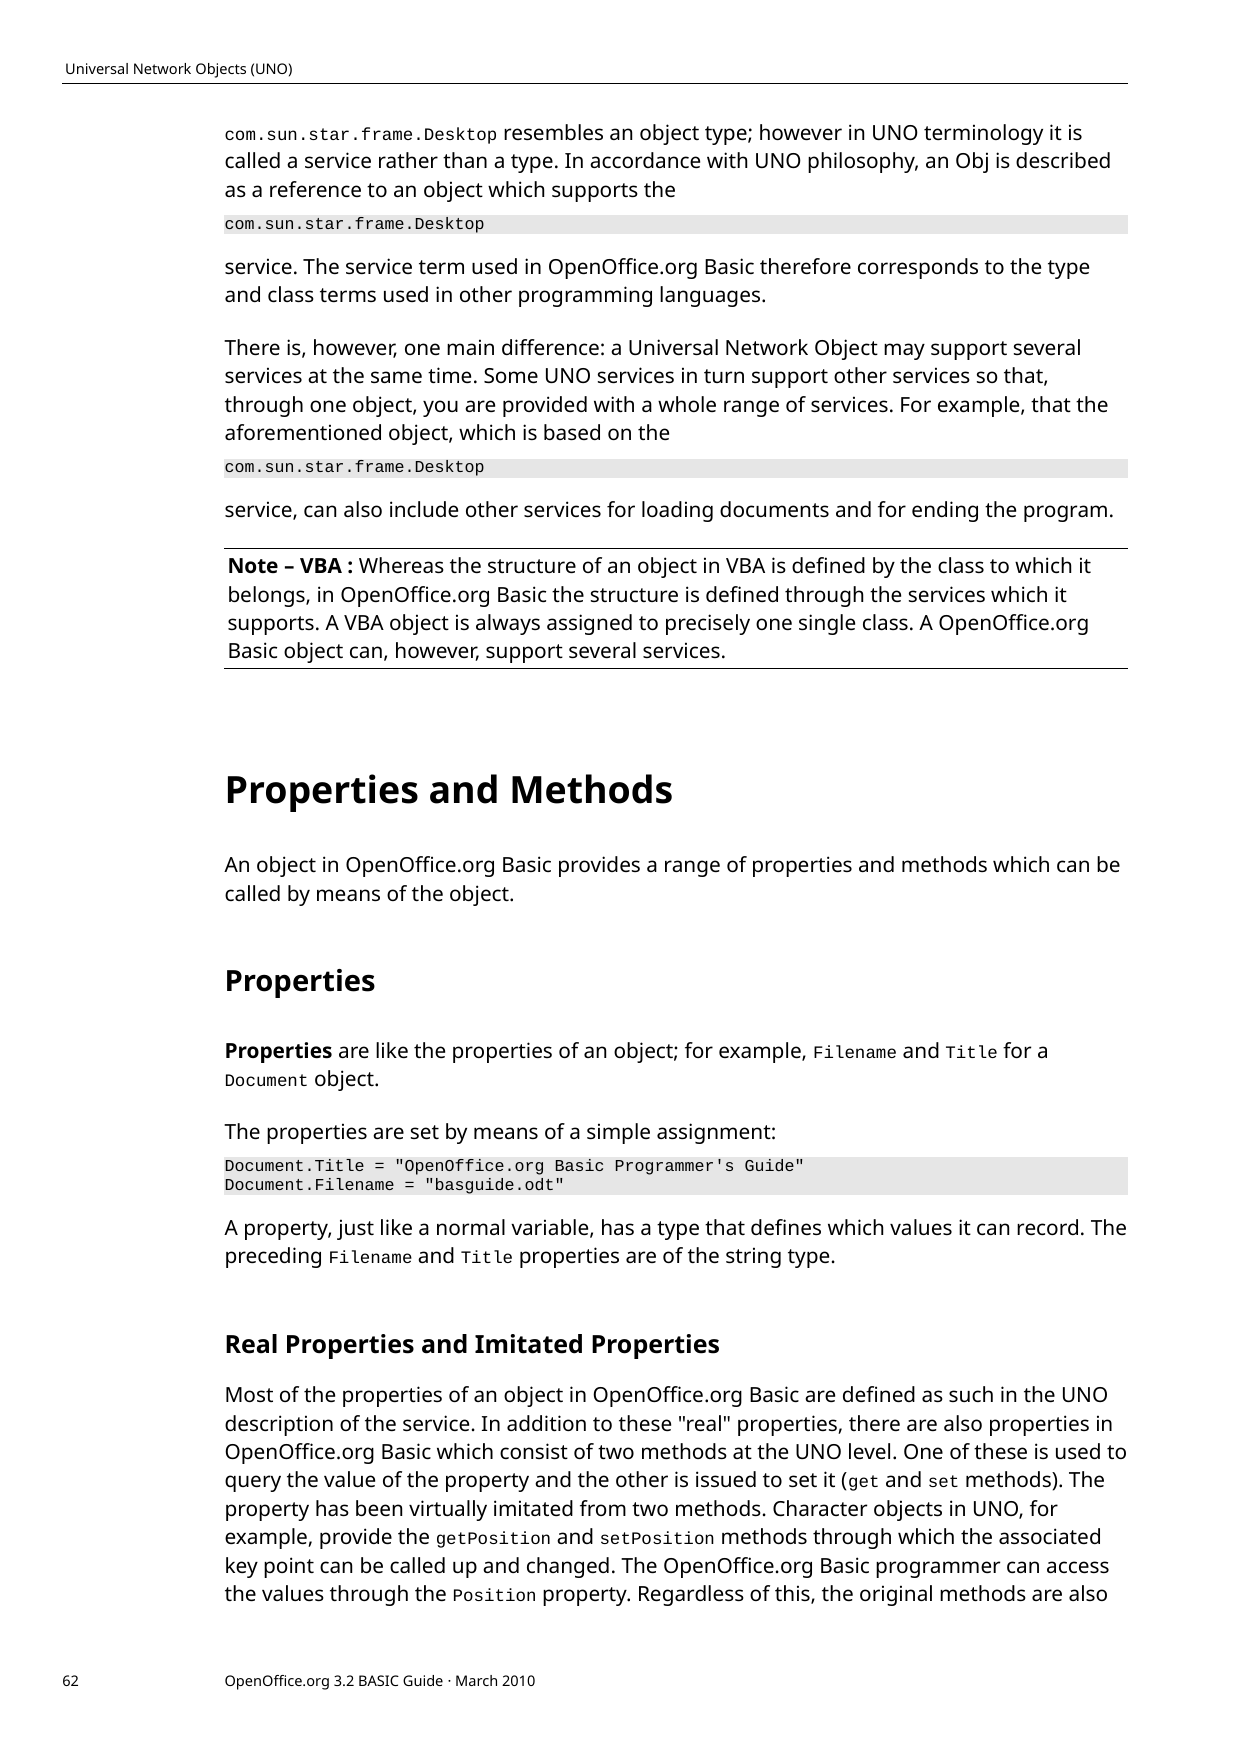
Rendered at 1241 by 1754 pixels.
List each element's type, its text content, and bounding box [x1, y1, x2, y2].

text There is, however, one main difference: a Universal Network Object may support several services at the same time. Some UNO services in turn support other services so that, through one object, you are provided with a whole range of services. For example, that the aforementioned object, which is based on the [224, 333, 1128, 447]
text Properties are like the properties of an object; for example, Filename and Title for a Document object. [224, 1036, 1128, 1093]
text A property, just like a normal variable, has a type that defines which values it can record. The preceding Filename and Title properties are of the string type. [224, 1213, 1128, 1270]
text service. The service term used in OpenOffice.org Basic therefore corresponds to the type and class terms used in other programming languages. [224, 252, 1128, 309]
list VBA : Whereas the structure of an object in VBA is defined by the class to which it belongs, in OpenOffice.org Basic the structure is defined through the services which it supports. A VBA object is always assigned to precisely one single class. A OpenOffice.org Basic object can, however, support several services. [224, 549, 1128, 668]
text com.sun.star.frame.Desktop [224, 215, 1128, 234]
text The properties are set by means of a simple assignment: [224, 1117, 1128, 1145]
text com.sun.star.frame.Desktop [224, 459, 1128, 478]
text com.sun.star.frame.Desktop resembles an object type; however in UNO terminology it is called a service rather than a type. In accordance with UNO philosophy, an Obj is described as a reference to an object which supports the [224, 118, 1128, 203]
text Most of the properties of an object in OpenOffice.org Basic are defined as such in the UNO description of the service. In addition to these "real" properties, there are also properties in OpenOffice.org Basic which consist of two methods at the UNO level. One of these is used to query the value of the property and the other is issued to set it (get and set methods). The property has been virtually imitated from two methods. Character objects in UNO, for example, provide the getPosition and setPosition methods through which the associated key point can be called up and changed. The OpenOffice.org Basic programmer can access the values through the Position property. Regardless of this, the original methods are also [224, 1380, 1128, 1608]
text service, can also include other services for loading documents and for ending the program. [224, 496, 1128, 524]
subtitle Properties and Methods [224, 764, 1128, 815]
subtitle Properties [224, 961, 1128, 1000]
text Document.Title = "OpenOffice.org Basic Programmer's Guide" Document.Filename = "basguide.odt" [224, 1157, 1128, 1195]
text An object in OpenOffice.org Basic provides a range of properties and methods which can be called by means of the object. [224, 850, 1128, 907]
subtitle Real Properties and Imitated Properties [224, 1327, 1128, 1361]
